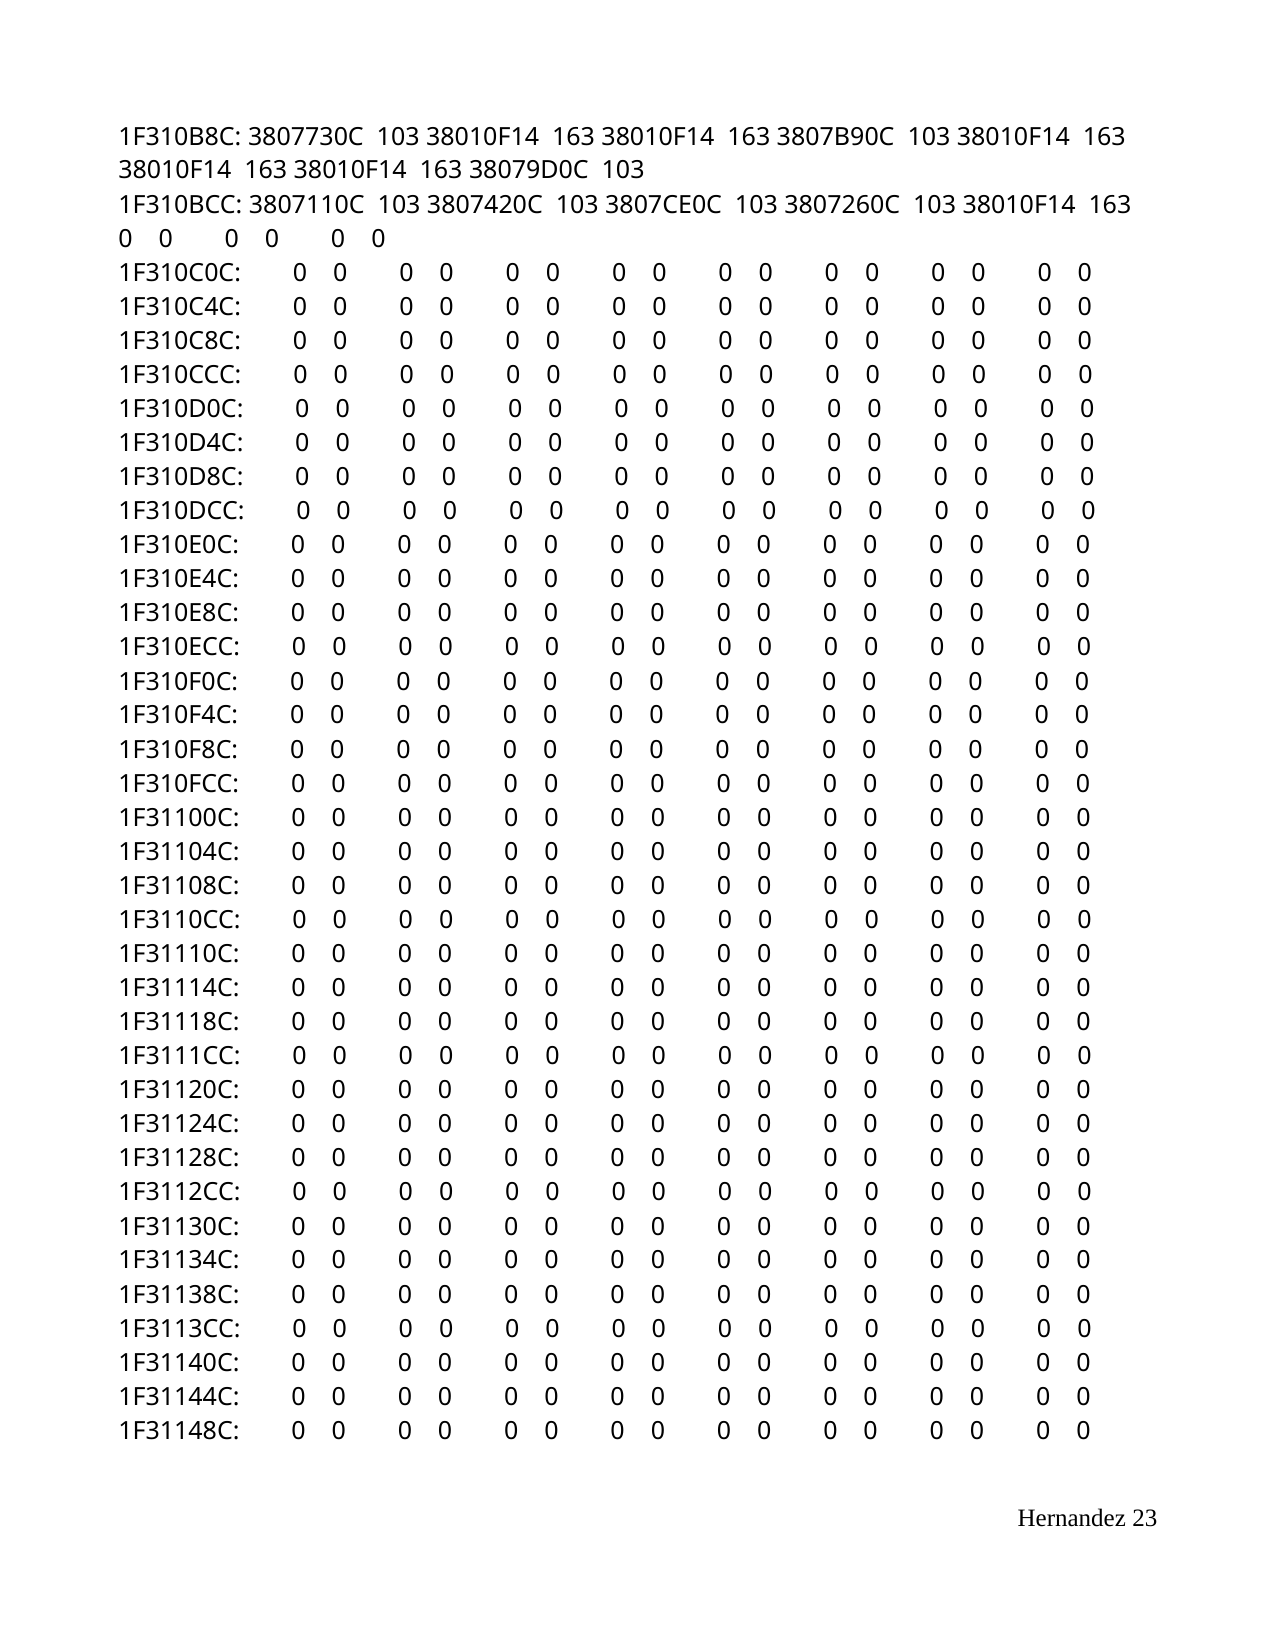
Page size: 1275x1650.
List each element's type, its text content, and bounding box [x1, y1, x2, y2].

text 1F31148C: 0 0 0 0 0 0 0 0 0 0 0 0 0 0 0 0 [118, 1412, 1157, 1447]
text 1F310ECC: 0 0 0 0 0 0 0 0 0 0 0 0 0 0 0 0 [118, 629, 1157, 663]
text 1F31134C: 0 0 0 0 0 0 0 0 0 0 0 0 0 0 0 0 [118, 1242, 1157, 1276]
text 1F31120C: 0 0 0 0 0 0 0 0 0 0 0 0 0 0 0 0 [118, 1072, 1157, 1106]
text 1F31128C: 0 0 0 0 0 0 0 0 0 0 0 0 0 0 0 0 [118, 1140, 1157, 1174]
text 1F31104C: 0 0 0 0 0 0 0 0 0 0 0 0 0 0 0 0 [118, 833, 1157, 867]
text 1F31110C: 0 0 0 0 0 0 0 0 0 0 0 0 0 0 0 0 [118, 936, 1157, 970]
text 1F3110CC: 0 0 0 0 0 0 0 0 0 0 0 0 0 0 0 0 [118, 902, 1157, 936]
text 1F310C4C: 0 0 0 0 0 0 0 0 0 0 0 0 0 0 0 0 [118, 288, 1157, 322]
text 1F31138C: 0 0 0 0 0 0 0 0 0 0 0 0 0 0 0 0 [118, 1276, 1157, 1310]
text 1F31118C: 0 0 0 0 0 0 0 0 0 0 0 0 0 0 0 0 [118, 1004, 1157, 1038]
text 1F310E4C: 0 0 0 0 0 0 0 0 0 0 0 0 0 0 0 0 [118, 561, 1157, 595]
text 1F3113CC: 0 0 0 0 0 0 0 0 0 0 0 0 0 0 0 0 [118, 1310, 1157, 1344]
text 1F31144C: 0 0 0 0 0 0 0 0 0 0 0 0 0 0 0 0 [118, 1378, 1157, 1412]
text 1F31114C: 0 0 0 0 0 0 0 0 0 0 0 0 0 0 0 0 [118, 970, 1157, 1004]
text 1F310DCC: 0 0 0 0 0 0 0 0 0 0 0 0 0 0 0 0 [118, 493, 1157, 527]
text 1F310BCC: 3807110C 103 3807420C 103 3807CE0C 103 3807260C 103 38010F14 163 0 0 0 0 0 0 [118, 186, 1157, 254]
text 1F310D8C: 0 0 0 0 0 0 0 0 0 0 0 0 0 0 0 0 [118, 459, 1157, 493]
text 1F31124C: 0 0 0 0 0 0 0 0 0 0 0 0 0 0 0 0 [118, 1106, 1157, 1140]
text 1F310F8C: 0 0 0 0 0 0 0 0 0 0 0 0 0 0 0 0 [118, 731, 1157, 765]
text 1F310D4C: 0 0 0 0 0 0 0 0 0 0 0 0 0 0 0 0 [118, 425, 1157, 459]
text 1F310C0C: 0 0 0 0 0 0 0 0 0 0 0 0 0 0 0 0 [118, 254, 1157, 288]
text 1F310FCC: 0 0 0 0 0 0 0 0 0 0 0 0 0 0 0 0 [118, 765, 1157, 799]
text 1F3111CC: 0 0 0 0 0 0 0 0 0 0 0 0 0 0 0 0 [118, 1038, 1157, 1072]
text 1F310F4C: 0 0 0 0 0 0 0 0 0 0 0 0 0 0 0 0 [118, 697, 1157, 731]
text 1F310C8C: 0 0 0 0 0 0 0 0 0 0 0 0 0 0 0 0 [118, 322, 1157, 357]
text 1F31140C: 0 0 0 0 0 0 0 0 0 0 0 0 0 0 0 0 [118, 1344, 1157, 1378]
text 1F310E8C: 0 0 0 0 0 0 0 0 0 0 0 0 0 0 0 0 [118, 595, 1157, 629]
text 1F31108C: 0 0 0 0 0 0 0 0 0 0 0 0 0 0 0 0 [118, 867, 1157, 902]
text 1F310B8C: 3807730C 103 38010F14 163 38010F14 163 3807B90C 103 38010F14 163 38010F14 163 38010F14 163 38079D0C 103 [118, 118, 1157, 186]
text 1F3112CC: 0 0 0 0 0 0 0 0 0 0 0 0 0 0 0 0 [118, 1174, 1157, 1208]
text 1F310E0C: 0 0 0 0 0 0 0 0 0 0 0 0 0 0 0 0 [118, 527, 1157, 561]
text 1F310F0C: 0 0 0 0 0 0 0 0 0 0 0 0 0 0 0 0 [118, 663, 1157, 697]
text 1F31100C: 0 0 0 0 0 0 0 0 0 0 0 0 0 0 0 0 [118, 799, 1157, 833]
text 1F310D0C: 0 0 0 0 0 0 0 0 0 0 0 0 0 0 0 0 [118, 391, 1157, 425]
text 1F310CCC: 0 0 0 0 0 0 0 0 0 0 0 0 0 0 0 0 [118, 357, 1157, 391]
text 1F31130C: 0 0 0 0 0 0 0 0 0 0 0 0 0 0 0 0 [118, 1208, 1157, 1242]
